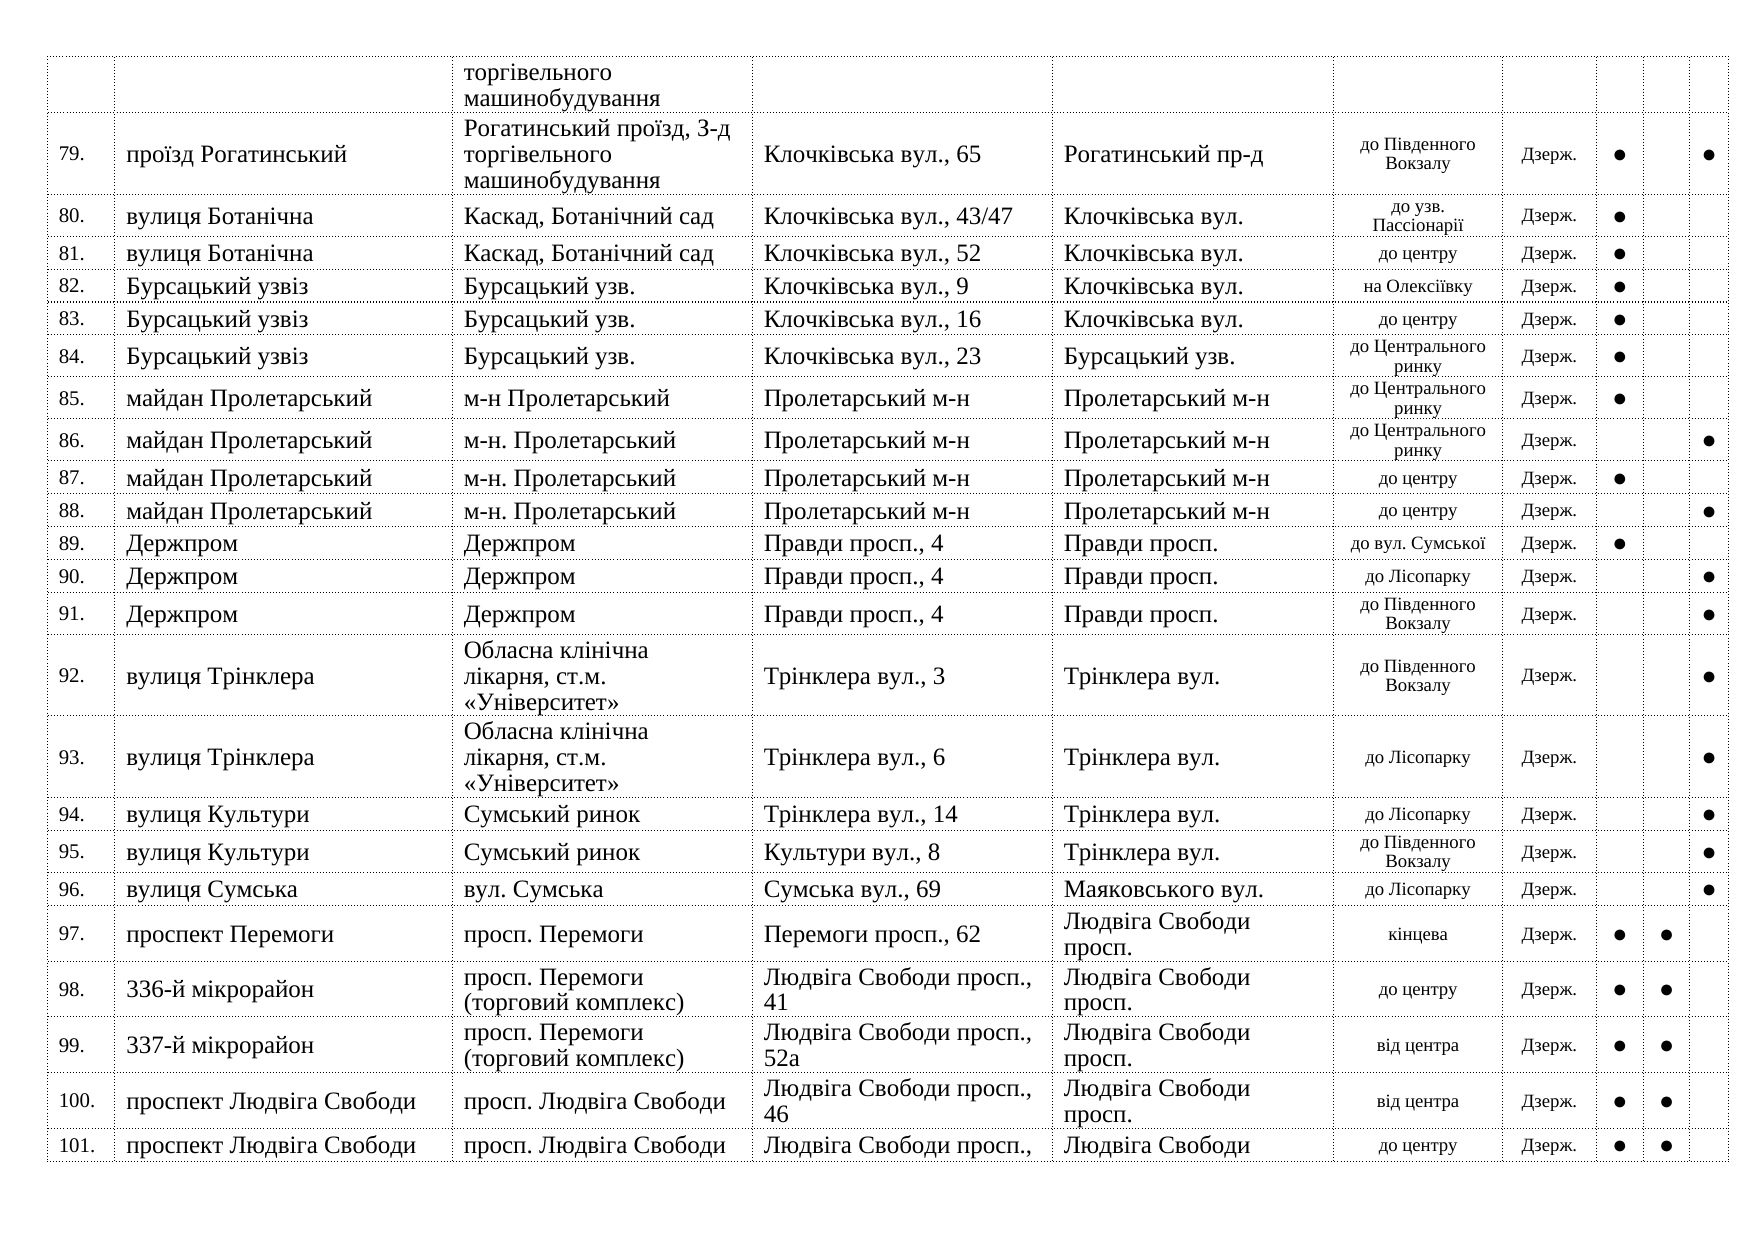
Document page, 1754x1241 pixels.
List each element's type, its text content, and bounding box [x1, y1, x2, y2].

table_cell Дзерж. [1502, 1128, 1596, 1161]
table_cell Пролетарський м-н [752, 418, 1052, 460]
table_cell м-н. Пролетарський [452, 418, 752, 460]
table_cell до Центрального ринку [1334, 418, 1502, 460]
table_cell [47, 797, 115, 830]
table_cell просп. Перемоги (торговий комплекс) [452, 1016, 752, 1072]
table_cell Каскад, Ботанічний сад [452, 236, 752, 268]
table_cell ● [1690, 872, 1728, 905]
table_cell до вул. Сумської [1334, 526, 1502, 559]
table_cell Обласна клінічна лікарня, ст.м. «Університет» [452, 715, 752, 797]
table_cell [1690, 236, 1728, 268]
table_cell Правди просп., 4 [752, 526, 1052, 559]
table_cell проспект Людвіга Свободи [115, 1128, 452, 1161]
table_cell [1690, 1128, 1728, 1161]
table_cell [47, 1128, 115, 1161]
table_cell м-н. Пролетарський [452, 460, 752, 493]
table_cell від центра [1334, 1016, 1502, 1072]
table_cell ● [1690, 830, 1728, 872]
table_cell [47, 236, 115, 268]
table_cell Держпром [452, 526, 752, 559]
table_cell [1596, 592, 1643, 634]
table_cell Сумський ринок [452, 797, 752, 830]
table_cell до центру [1334, 1128, 1502, 1161]
table_cell [47, 526, 115, 559]
table_cell [47, 56, 115, 112]
table_cell Дзерж. [1502, 905, 1596, 961]
table_cell до Південного Вокзалу [1334, 830, 1502, 872]
table_cell вул. Сумська [452, 872, 752, 905]
table_cell [1643, 112, 1689, 194]
table_cell Рогатинський проїзд, З-д торгівельного машинобудування [452, 112, 752, 194]
table_cell вулиця Трінклера [115, 634, 452, 715]
table_cell ● [1690, 559, 1728, 592]
table_cell [1690, 905, 1728, 961]
table_cell Пролетарський м-н [752, 376, 1052, 418]
table_cell м-н Пролетарський [452, 376, 752, 418]
table_cell [1643, 526, 1689, 559]
table_cell Дзерж. [1502, 269, 1596, 301]
table_cell [1596, 493, 1643, 526]
table_cell вулиця Трінклера [115, 715, 452, 797]
table_cell [47, 418, 115, 460]
table_cell [47, 194, 115, 236]
table_cell до Центрального ринку [1334, 334, 1502, 376]
table_cell Держпром [452, 592, 752, 634]
table_cell [1690, 1016, 1728, 1072]
table_cell Трінклера вул., 6 [752, 715, 1052, 797]
table_cell ● [1596, 112, 1643, 194]
table_cell до Південного Вокзалу [1334, 112, 1502, 194]
table_cell Пролетарський м-н [1052, 376, 1333, 418]
table_cell торгівельного машинобудування [452, 56, 752, 112]
table_cell ● [1596, 1016, 1643, 1072]
table_cell Людвіга Свободи просп. [1052, 1072, 1333, 1128]
table_cell до Лісопарку [1334, 872, 1502, 905]
table_cell [47, 592, 115, 634]
table_cell Бурсацький узвіз [115, 334, 452, 376]
table_cell до Лісопарку [1334, 715, 1502, 797]
table_cell до Центрального ринку [1334, 376, 1502, 418]
table_cell Дзерж. [1502, 1072, 1596, 1128]
table_cell [1643, 460, 1689, 493]
table_cell ● [1643, 905, 1689, 961]
table_cell просп. Людвіга Свободи [452, 1072, 752, 1128]
table_cell вулиця Ботанічна [115, 236, 452, 268]
table_cell Бурсацький узв. [1052, 334, 1333, 376]
table_cell [1596, 634, 1643, 715]
table_cell Пролетарський м-н [1052, 418, 1333, 460]
table_cell Бурсацький узв. [452, 301, 752, 334]
table_cell [1643, 592, 1689, 634]
table_cell Дзерж. [1502, 493, 1596, 526]
table_cell Пролетарський м-н [1052, 493, 1333, 526]
table_cell Людвіга Свободи просп., 41 [752, 961, 1052, 1016]
table_cell Пролетарський м-н [1052, 460, 1333, 493]
table_cell [1643, 559, 1689, 592]
table_cell Правди просп. [1052, 559, 1333, 592]
table_cell [1643, 715, 1689, 797]
table_cell [1596, 56, 1643, 112]
table_cell [1596, 830, 1643, 872]
table_cell [1643, 797, 1689, 830]
table_cell Клочківська вул., 16 [752, 301, 1052, 334]
table_cell Дзерж. [1502, 194, 1596, 236]
table_cell ● [1596, 961, 1643, 1016]
table_cell Бурсацький узвіз [115, 301, 452, 334]
table_cell [1596, 797, 1643, 830]
table_cell ● [1690, 715, 1728, 797]
table_cell Людвіга Свободи просп. [1052, 905, 1333, 961]
table_cell Перемоги просп., 62 [752, 905, 1052, 961]
table_cell Клочківська вул., 65 [752, 112, 1052, 194]
table_cell Трінклера вул., 3 [752, 634, 1052, 715]
table_cell Дзерж. [1502, 376, 1596, 418]
table_cell ● [1596, 905, 1643, 961]
table_cell ● [1596, 269, 1643, 301]
table_cell до центру [1334, 493, 1502, 526]
table_cell [47, 493, 115, 526]
table_cell [115, 56, 452, 112]
table_cell Обласна клінічна лікарня, ст.м. «Університет» [452, 634, 752, 715]
table_cell Держпром [115, 526, 452, 559]
table_cell від центра [1334, 1072, 1502, 1128]
table_cell [47, 112, 115, 194]
table_cell [1643, 269, 1689, 301]
table_cell Клочківська вул., 9 [752, 269, 1052, 301]
table_cell до центру [1334, 961, 1502, 1016]
table_cell [1643, 376, 1689, 418]
table_cell Клочківська вул. [1052, 236, 1333, 268]
table_cell [1690, 961, 1728, 1016]
table_cell Трінклера вул. [1052, 797, 1333, 830]
table_cell Культури вул., 8 [752, 830, 1052, 872]
table_cell Пролетарський м-н [752, 493, 1052, 526]
table_cell Дзерж. [1502, 715, 1596, 797]
table_cell Бурсацький узв. [452, 334, 752, 376]
table_cell [1690, 376, 1728, 418]
table_cell Клочківська вул., 23 [752, 334, 1052, 376]
table_cell Людвіга Свободи просп. [1052, 961, 1333, 1016]
table_cell ● [1690, 493, 1728, 526]
table_cell [1690, 334, 1728, 376]
table_cell до узв. Пассіонарії [1334, 194, 1502, 236]
table_cell Трінклера вул. [1052, 715, 1333, 797]
table_cell ● [1690, 112, 1728, 194]
table_cell [1690, 301, 1728, 334]
table_cell ● [1596, 376, 1643, 418]
table_cell до Південного Вокзалу [1334, 634, 1502, 715]
table_cell Людвіга Свободи просп., [752, 1128, 1052, 1161]
table_cell [1502, 56, 1596, 112]
table_cell Дзерж. [1502, 418, 1596, 460]
table_cell ● [1643, 1016, 1689, 1072]
table_cell [1643, 872, 1689, 905]
table_cell Каскад, Ботанічний сад [452, 194, 752, 236]
table_cell Сумська вул., 69 [752, 872, 1052, 905]
table_cell Клочківська вул. [1052, 269, 1333, 301]
table_cell Людвіга Свободи просп., 46 [752, 1072, 1052, 1128]
table_cell Клочківська вул. [1052, 194, 1333, 236]
table_cell ● [1596, 236, 1643, 268]
table_cell ● [1643, 961, 1689, 1016]
table_cell Трінклера вул. [1052, 830, 1333, 872]
table_cell Дзерж. [1502, 236, 1596, 268]
table_cell [1052, 56, 1333, 112]
table_cell ● [1643, 1128, 1689, 1161]
table_cell [47, 1072, 115, 1128]
table_cell ● [1596, 1072, 1643, 1128]
table_cell Дзерж. [1502, 1016, 1596, 1072]
table_cell просп. Людвіга Свободи [452, 1128, 752, 1161]
table_cell [1690, 269, 1728, 301]
table_cell [47, 961, 115, 1016]
table_cell проспект Людвіга Свободи [115, 1072, 452, 1128]
table_cell Дзерж. [1502, 830, 1596, 872]
table_cell [47, 872, 115, 905]
table_cell до Лісопарку [1334, 797, 1502, 830]
table_cell Людвіга Свободи просп. [1052, 1016, 1333, 1072]
table_cell до центру [1334, 460, 1502, 493]
table_cell [1690, 460, 1728, 493]
table_cell [47, 1016, 115, 1072]
table_cell [1643, 194, 1689, 236]
table_cell [47, 269, 115, 301]
table_cell Клочківська вул., 43/47 [752, 194, 1052, 236]
table_cell майдан Пролетарський [115, 418, 452, 460]
table_cell [1643, 634, 1689, 715]
table_cell [47, 376, 115, 418]
table_cell Дзерж. [1502, 559, 1596, 592]
table_cell [752, 56, 1052, 112]
table_cell Дзерж. [1502, 301, 1596, 334]
table_cell Дзерж. [1502, 460, 1596, 493]
table_cell майдан Пролетарський [115, 376, 452, 418]
table_cell майдан Пролетарський [115, 460, 452, 493]
table_cell ● [1690, 592, 1728, 634]
table_cell проїзд Рогатинський [115, 112, 452, 194]
table_cell Дзерж. [1502, 592, 1596, 634]
table_cell м-н. Пролетарський [452, 493, 752, 526]
table_cell Трінклера вул., 14 [752, 797, 1052, 830]
table_cell Пролетарський м-н [752, 460, 1052, 493]
table_cell Дзерж. [1502, 634, 1596, 715]
table_cell вулиця Культури [115, 830, 452, 872]
table_cell Клочківська вул., 52 [752, 236, 1052, 268]
table_cell ● [1643, 1072, 1689, 1128]
table_cell [1596, 872, 1643, 905]
table_cell Дзерж. [1502, 961, 1596, 1016]
table_cell Дзерж. [1502, 797, 1596, 830]
table_cell [1596, 715, 1643, 797]
table_cell до Південного Вокзалу [1334, 592, 1502, 634]
table_cell Сумський ринок [452, 830, 752, 872]
table_cell [1643, 418, 1689, 460]
table_cell [1596, 559, 1643, 592]
table_cell до центру [1334, 236, 1502, 268]
table_cell Держпром [452, 559, 752, 592]
table_cell [47, 334, 115, 376]
table_cell Маяковського вул. [1052, 872, 1333, 905]
table_cell Дзерж. [1502, 334, 1596, 376]
table_cell Правди просп., 4 [752, 592, 1052, 634]
table_cell Бурсацький узв. [452, 269, 752, 301]
table_cell просп. Перемоги [452, 905, 752, 961]
table_cell [1690, 56, 1728, 112]
table_cell 336-й мікрорайон [115, 961, 452, 1016]
table_cell ● [1690, 418, 1728, 460]
table_cell [47, 905, 115, 961]
table_cell [1643, 56, 1689, 112]
table_cell ● [1596, 526, 1643, 559]
table_cell кінцева [1334, 905, 1502, 961]
table_cell вулиця Сумська [115, 872, 452, 905]
table_cell Рогатинський пр-д [1052, 112, 1333, 194]
table_cell [47, 301, 115, 334]
table_cell Правди просп., 4 [752, 559, 1052, 592]
table_cell [1643, 334, 1689, 376]
table_cell ● [1690, 634, 1728, 715]
table_cell [1690, 526, 1728, 559]
table_cell ● [1596, 194, 1643, 236]
table_cell ● [1596, 1128, 1643, 1161]
table_cell на Олексіївку [1334, 269, 1502, 301]
table_cell Трінклера вул. [1052, 634, 1333, 715]
table_cell ● [1596, 460, 1643, 493]
table_cell майдан Пролетарський [115, 493, 452, 526]
table_cell просп. Перемоги (торговий комплекс) [452, 961, 752, 1016]
table_cell Правди просп. [1052, 526, 1333, 559]
table_cell [1334, 56, 1502, 112]
table_cell [47, 559, 115, 592]
table_cell [1643, 493, 1689, 526]
table_cell [1690, 1072, 1728, 1128]
table_cell Клочківська вул. [1052, 301, 1333, 334]
table_cell вулиця Культури [115, 797, 452, 830]
table_cell Держпром [115, 592, 452, 634]
table_cell [1643, 830, 1689, 872]
table_cell [47, 634, 115, 715]
table_cell Держпром [115, 559, 452, 592]
table_cell Бурсацький узвіз [115, 269, 452, 301]
table_cell ● [1690, 797, 1728, 830]
table_cell Людвіга Свободи просп., 52а [752, 1016, 1052, 1072]
table_cell Дзерж. [1502, 112, 1596, 194]
table_cell ● [1596, 334, 1643, 376]
table_cell [47, 830, 115, 872]
table_cell [47, 460, 115, 493]
table_cell [1643, 301, 1689, 334]
table_cell [1643, 236, 1689, 268]
table_cell до Лісопарку [1334, 559, 1502, 592]
table_cell Людвіга Свободи [1052, 1128, 1333, 1161]
table_cell до центру [1334, 301, 1502, 334]
table_cell [1690, 194, 1728, 236]
table_cell проспект Перемоги [115, 905, 452, 961]
table_cell 337-й мікрорайон [115, 1016, 452, 1072]
table_cell [47, 715, 115, 797]
table_cell Правди просп. [1052, 592, 1333, 634]
table_cell вулиця Ботанічна [115, 194, 452, 236]
table_cell ● [1596, 301, 1643, 334]
table_cell Дзерж. [1502, 872, 1596, 905]
table_cell [1596, 418, 1643, 460]
table_cell Дзерж. [1502, 526, 1596, 559]
